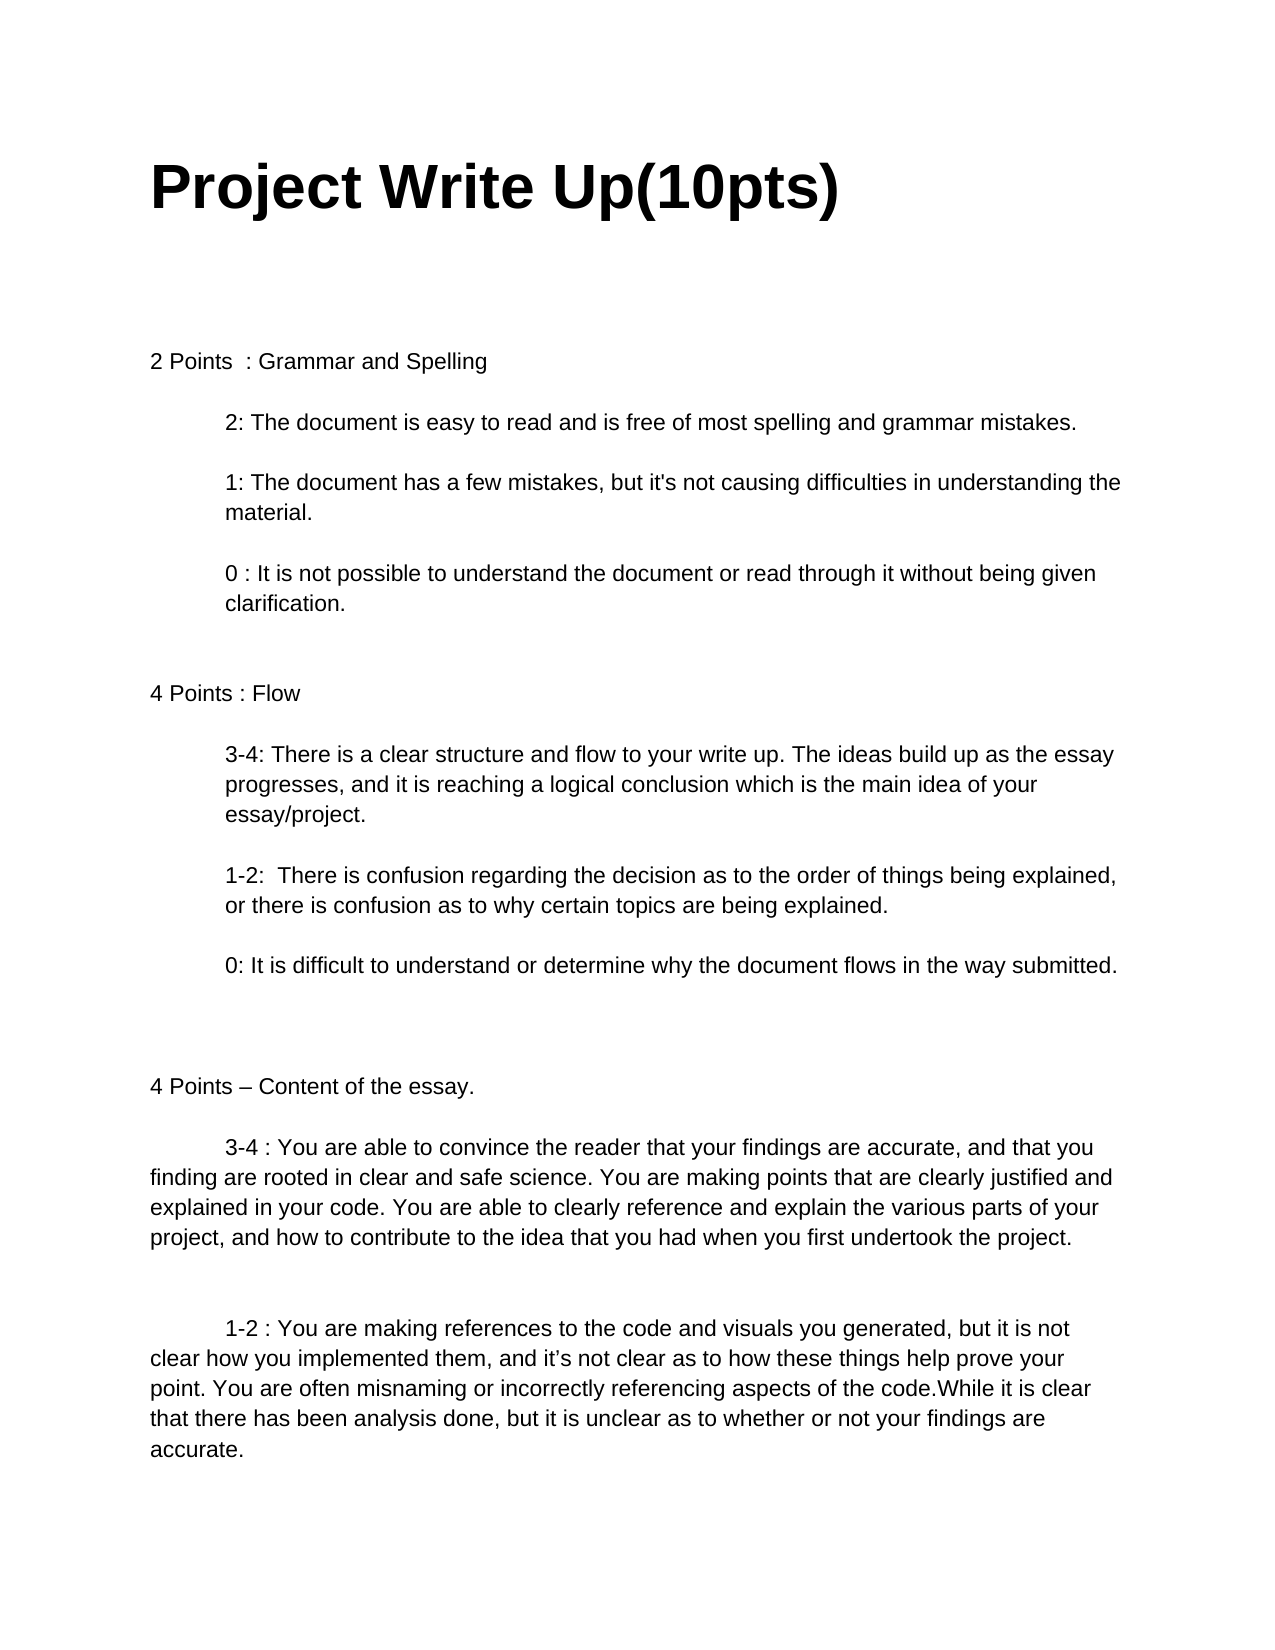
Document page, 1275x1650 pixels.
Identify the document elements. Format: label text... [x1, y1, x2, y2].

text 1: The document has a few mistakes, but it's not causing difficulties in understanding the material. [225, 469, 1125, 526]
text 1-2 : You are making references to the code and visuals you generated, but it is not clear how you implemented them, and it’s not clear as to how these things help prove your point. You are often misnaming or incorrectly referencing aspects of the code.While it is clear that there has been analysis done, but it is unclear as to whether or not your findings are accurate. [150, 1315, 1125, 1462]
text 4 Points : Flow [150, 680, 1125, 707]
text 1-2: There is confusion regarding the decision as to the order of things being explained, or there is confusion as to why certain topics are being explained. [225, 862, 1125, 918]
text 4 Points – Content of the essay. [150, 1073, 1125, 1099]
text 0 : It is not possible to understand the document or read through it without being given clarification. [225, 559, 1125, 616]
text 3-4: There is a clear structure and flow to your write up. The ideas build up as the essay progresses, and it is reaching a logical conclusion which is the main idea of your essay/project. [225, 741, 1125, 828]
text 2 Points : Grammar and Spelling [150, 348, 1125, 374]
text 2: The document is easy to read and is free of most spelling and grammar mistakes. [150, 408, 1125, 435]
text 0: It is difficult to understand or determine why the document flows in the way submitted. [225, 952, 1125, 979]
text 3-4 : You are able to convince the reader that your findings are accurate, and that you finding are rooted in clear and safe science. You are making points that are clearly justified and explained in your code. You are able to clearly reference and explain the various parts of your project, and how to contribute to the idea that you had when you first undertook the project. [150, 1133, 1125, 1251]
text Project Write Up(10pts) [150, 150, 1125, 222]
